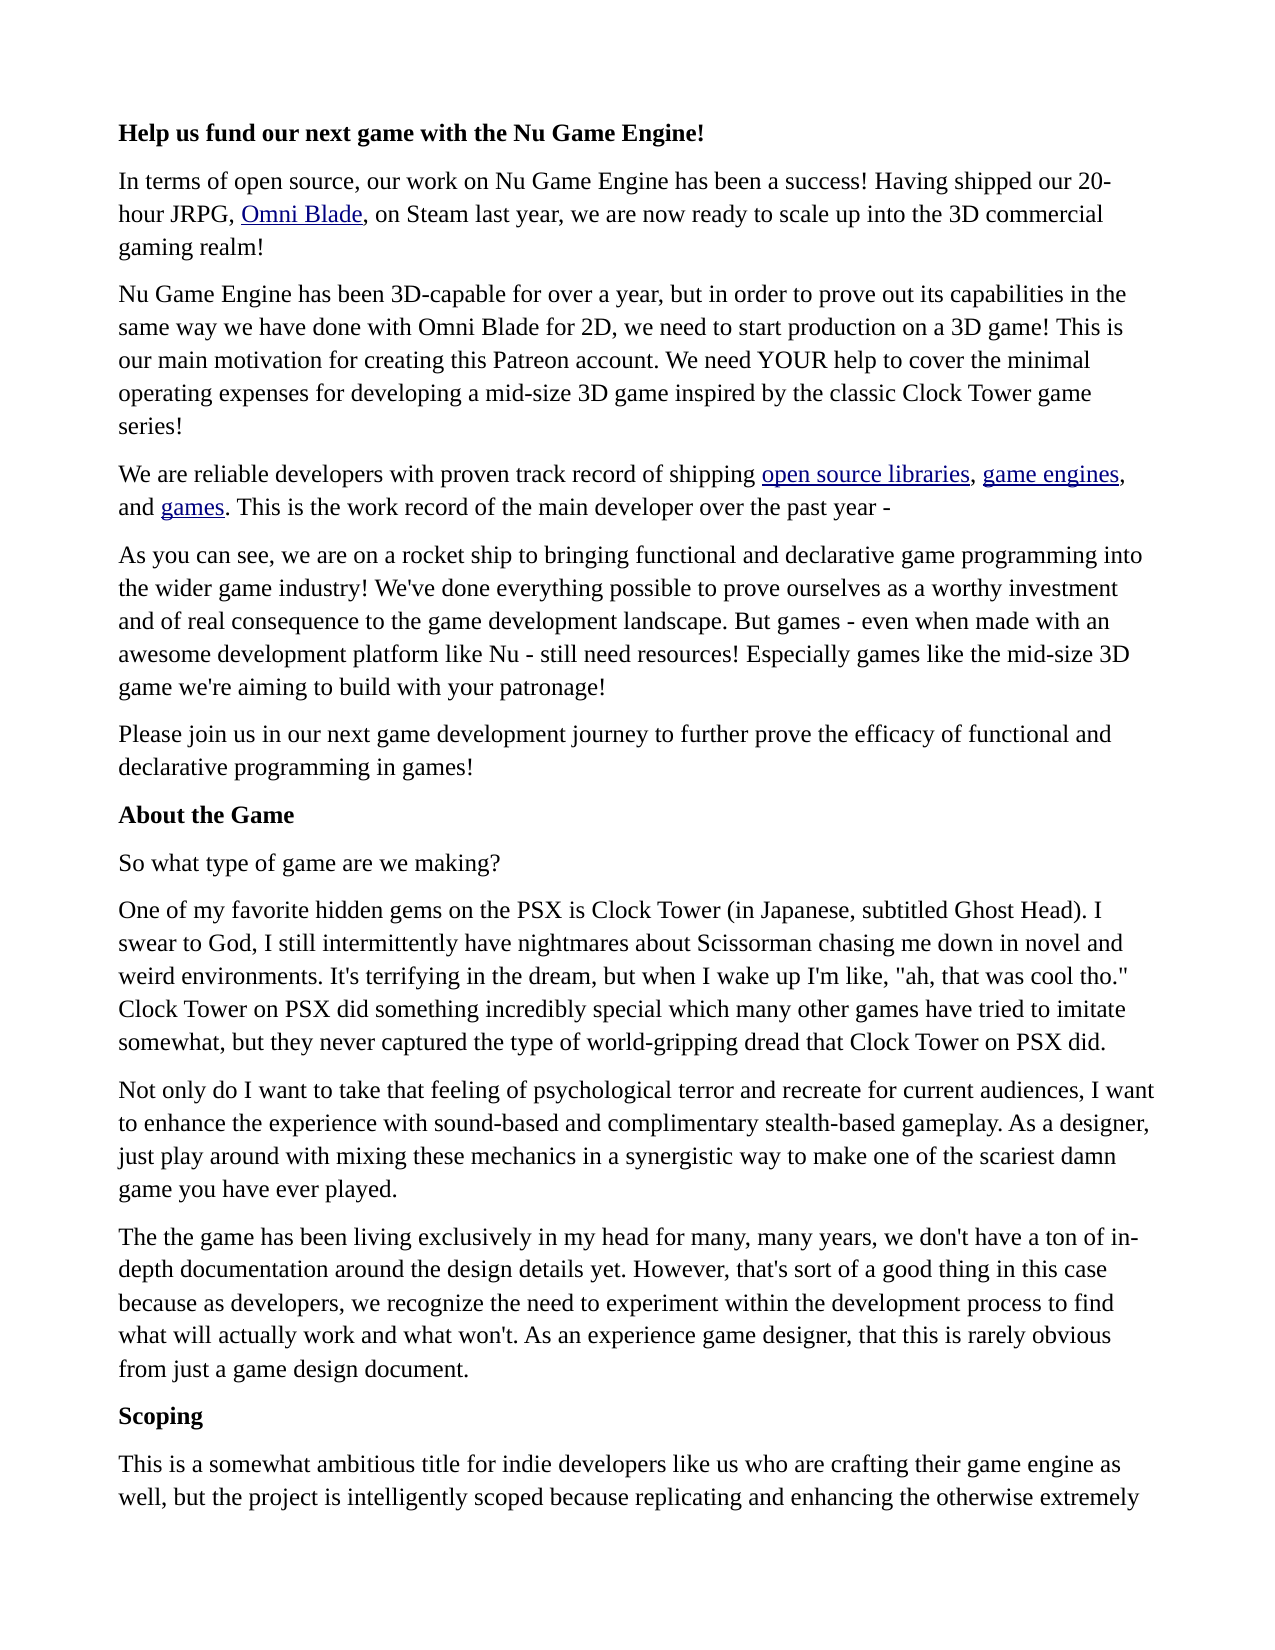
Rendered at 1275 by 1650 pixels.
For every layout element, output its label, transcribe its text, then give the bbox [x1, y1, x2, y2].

text About the Game [118, 800, 1157, 829]
text Scoping [118, 1401, 1157, 1430]
text Please join us in our next game development journey to further prove the efficacy of functional and declarative programming in games! [118, 719, 1157, 781]
text Not only do I want to take that feeling of psychological terror and recreate for current audiences, I want to enhance the experience with sound-based and complimentary stealth-based gameplay. As a designer, just play around with mixing these mechanics in a synergistic way to make one of the scariest damn game you have ever played. [118, 1075, 1157, 1203]
text One of my favorite hidden gems on the PSX is Clock Tower (in Japanese, subtitled Ghost Head). I swear to God, I still intermittently have nightmares about Scissorman chasing me down in novel and weird environments. It's terrifying in the dream, but when I wake up I'm like, "ah, that was cool tho." Clock Tower on PSX did something incredibly special which many other games have tried to imitate somewhat, but they never captured the type of world-gripping dread that Clock Tower on PSX did. [118, 895, 1157, 1056]
text So what type of game are we making? [118, 848, 1157, 876]
text This is a somewhat ambitious title for indie developers like us who are crafting their game engine as well, but the project is intelligently scoped because replicating and enhancing the otherwise extremely [118, 1449, 1157, 1511]
text As you can see, we are on a rocket ship to bringing functional and declarative game programming into the wider game industry! We've done everything possible to prove ourselves as a worthy investment and of real consequence to the game development landscape. But games - even when made with an awesome development platform like Nu - still need resources! Especially games like the mid-size 3D game we're aiming to build with your patronage! [118, 540, 1157, 701]
text The the game has been living exclusively in my head for many, many years, we don't have a ton of in-depth documentation around the design details yet. However, that's sort of a good thing in this case because as developers, we recognize the need to experiment within the development process to find what will actually work and what won't. As an experience game designer, that this is rarely obvious from just a game design document. [118, 1222, 1157, 1382]
text We are reliable developers with proven track record of shipping open source libraries, game engines, and games. This is the work record of the main developer over the past year - [118, 459, 1157, 521]
text In terms of open source, our work on Nu Game Engine has been a success! Having shipped our 20-hour JRPG, Omni Blade, on Steam last year, we are now ready to scale up into the 3D commercial gaming realm! [118, 166, 1157, 261]
text Nu Game Engine has been 3D-capable for over a year, but in order to prove out its capabilities in the same way we have done with Omni Blade for 2D, we need to start production on a 3D game! This is our main motivation for creating this Patreon account. We need YOUR help to cover the minimal operating expenses for developing a mid-size 3D game inspired by the classic Clock Tower game series! [118, 279, 1157, 440]
text Help us fund our next game with the Nu Game Engine! [118, 118, 1157, 147]
